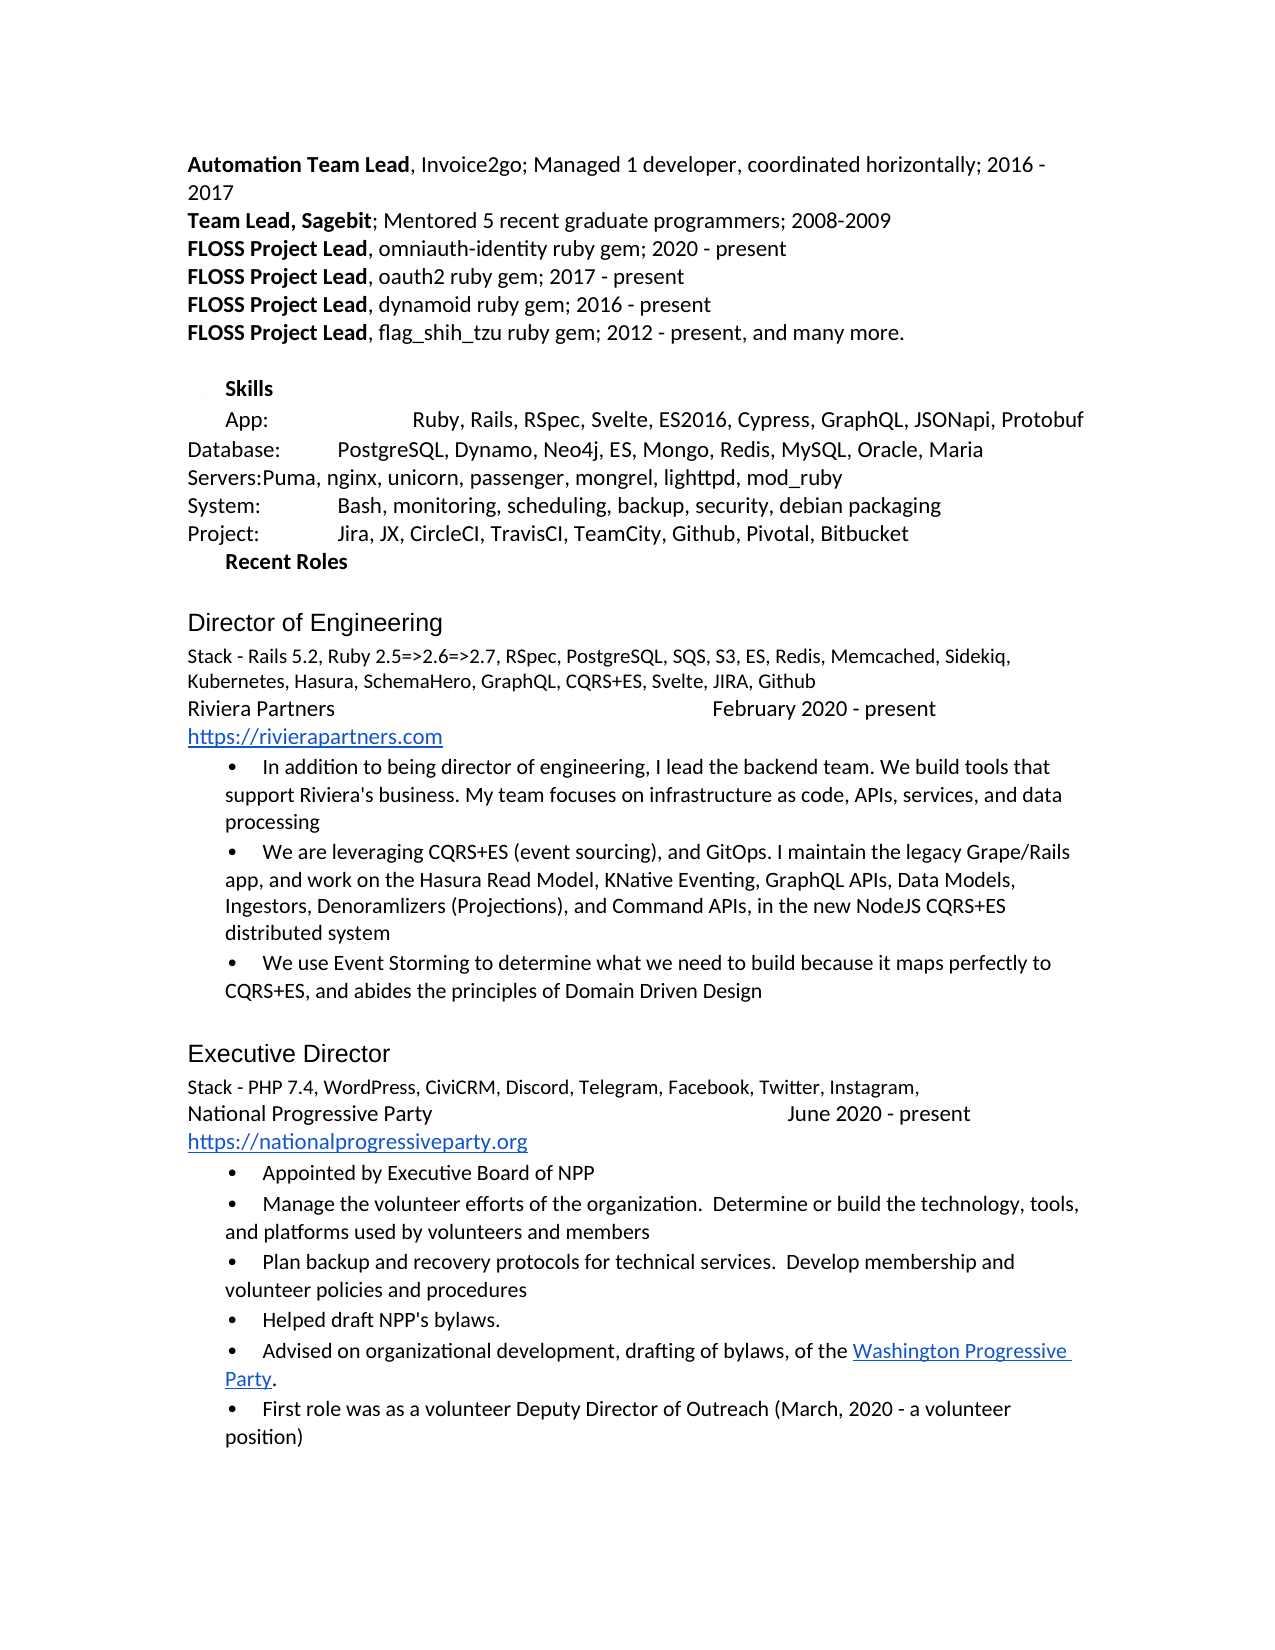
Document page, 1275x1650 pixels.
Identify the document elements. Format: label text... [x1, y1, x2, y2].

text Servers: Puma, nginx, unicorn, passenger, mongrel, lighttpd, mod_ruby [187, 463, 1087, 491]
text https://nationalprogressiveparty.org [187, 1127, 1087, 1155]
text FLOSS Project Lead, omniauth-identity ruby gem; 2020 - present [187, 234, 1087, 262]
text Automation Team Lead, Invoice2go; Managed 1 developer, coordinated horizontally; 2016 - 2017 [187, 150, 1087, 206]
list First role was as a volunteer Deputy Director of Outreach (March, 2020 - a volunteer position) [225, 1392, 1087, 1449]
subtitle Executive Director [187, 1039, 1087, 1068]
text Project: Jira, JX, CircleCI, TravisCI, TeamCity, Github, Pivotal, Bitbucket [187, 519, 1087, 547]
text Database: PostgreSQL, Dynamo, Neo4j, ES, Mongo, Redis, MySQL, Oracle, Maria [187, 435, 1087, 463]
subtitle Director of Engineering [187, 608, 1087, 637]
text Stack - PHP 7.4, WordPress, CiviCRM, Discord, Telegram, Facebook, Twitter, Instagram, [187, 1074, 1087, 1099]
text Team Lead, Sagebit; Mentored 5 recent graduate programmers; 2008-2009 [187, 206, 1087, 234]
list We use Event Storming to determine what we need to build because it maps perfectly to CQRS+ES, and abides the principles of Domain Driven Design [225, 946, 1087, 1004]
text FLOSS Project Lead, oauth2 ruby gem; 2017 - present [187, 262, 1087, 290]
text https://rivierapartners.com [187, 722, 1087, 750]
list Plan backup and recovery protocols for technical services. Develop membership and volunteer policies and procedures [225, 1244, 1087, 1302]
text Stack - Rails 5.2, Ruby 2.5=>2.6=>2.7, RSpec, PostgreSQL, SQS, S3, ES, Redis, Memcached, Sidekiq, Kubernetes, Hasura, SchemaHero, GraphQL, CQRS+ES, Svelte, JIRA, Github [187, 643, 1087, 694]
text Recent Roles [187, 547, 1087, 578]
text FLOSS Project Lead, dynamoid ruby gem; 2016 - present [187, 290, 1087, 318]
list We are leveraging CQRS+ES (event sourcing), and GitOps. I maintain the legacy Grape/Rails app, and work on the Hasura Read Model, KNative Eventing, GraphQL APIs, Data Models, Ingestors, Denoramlizers (Projections), and Command APIs, in the new NodeJS CQRS+ES distributed system [225, 835, 1087, 946]
text Riviera Partners February 2020 - present [187, 694, 1087, 722]
text System: Bash, monitoring, scheduling, backup, security, debian packaging [187, 491, 1087, 519]
list Manage the volunteer efforts of the organization. Determine or build the technology, tools, and platforms used by volunteers and members [225, 1187, 1087, 1244]
list Appointed by Executive Board of NPP [225, 1155, 1087, 1187]
list Helped draft NPP's bylaws. [225, 1302, 1087, 1334]
list In addition to being director of engineering, I lead the backend team. We build tools that support Riviera's business. My team focuses on infrastructure as code, APIs, services, and data processing [225, 750, 1087, 835]
list Advised on organizational development, drafting of bylaws, of the Washington Progressive Party. [225, 1334, 1087, 1392]
text Skills [187, 374, 1087, 405]
text App: Ruby, Rails, RSpec, Svelte, ES2016, Cypress, GraphQL, JSONapi, Protobuf [187, 405, 1087, 435]
text FLOSS Project Lead, flag_shih_tzu ruby gem; 2012 - present, and many more. [187, 318, 1087, 346]
text National Progressive Party June 2020 - present [187, 1099, 1087, 1127]
